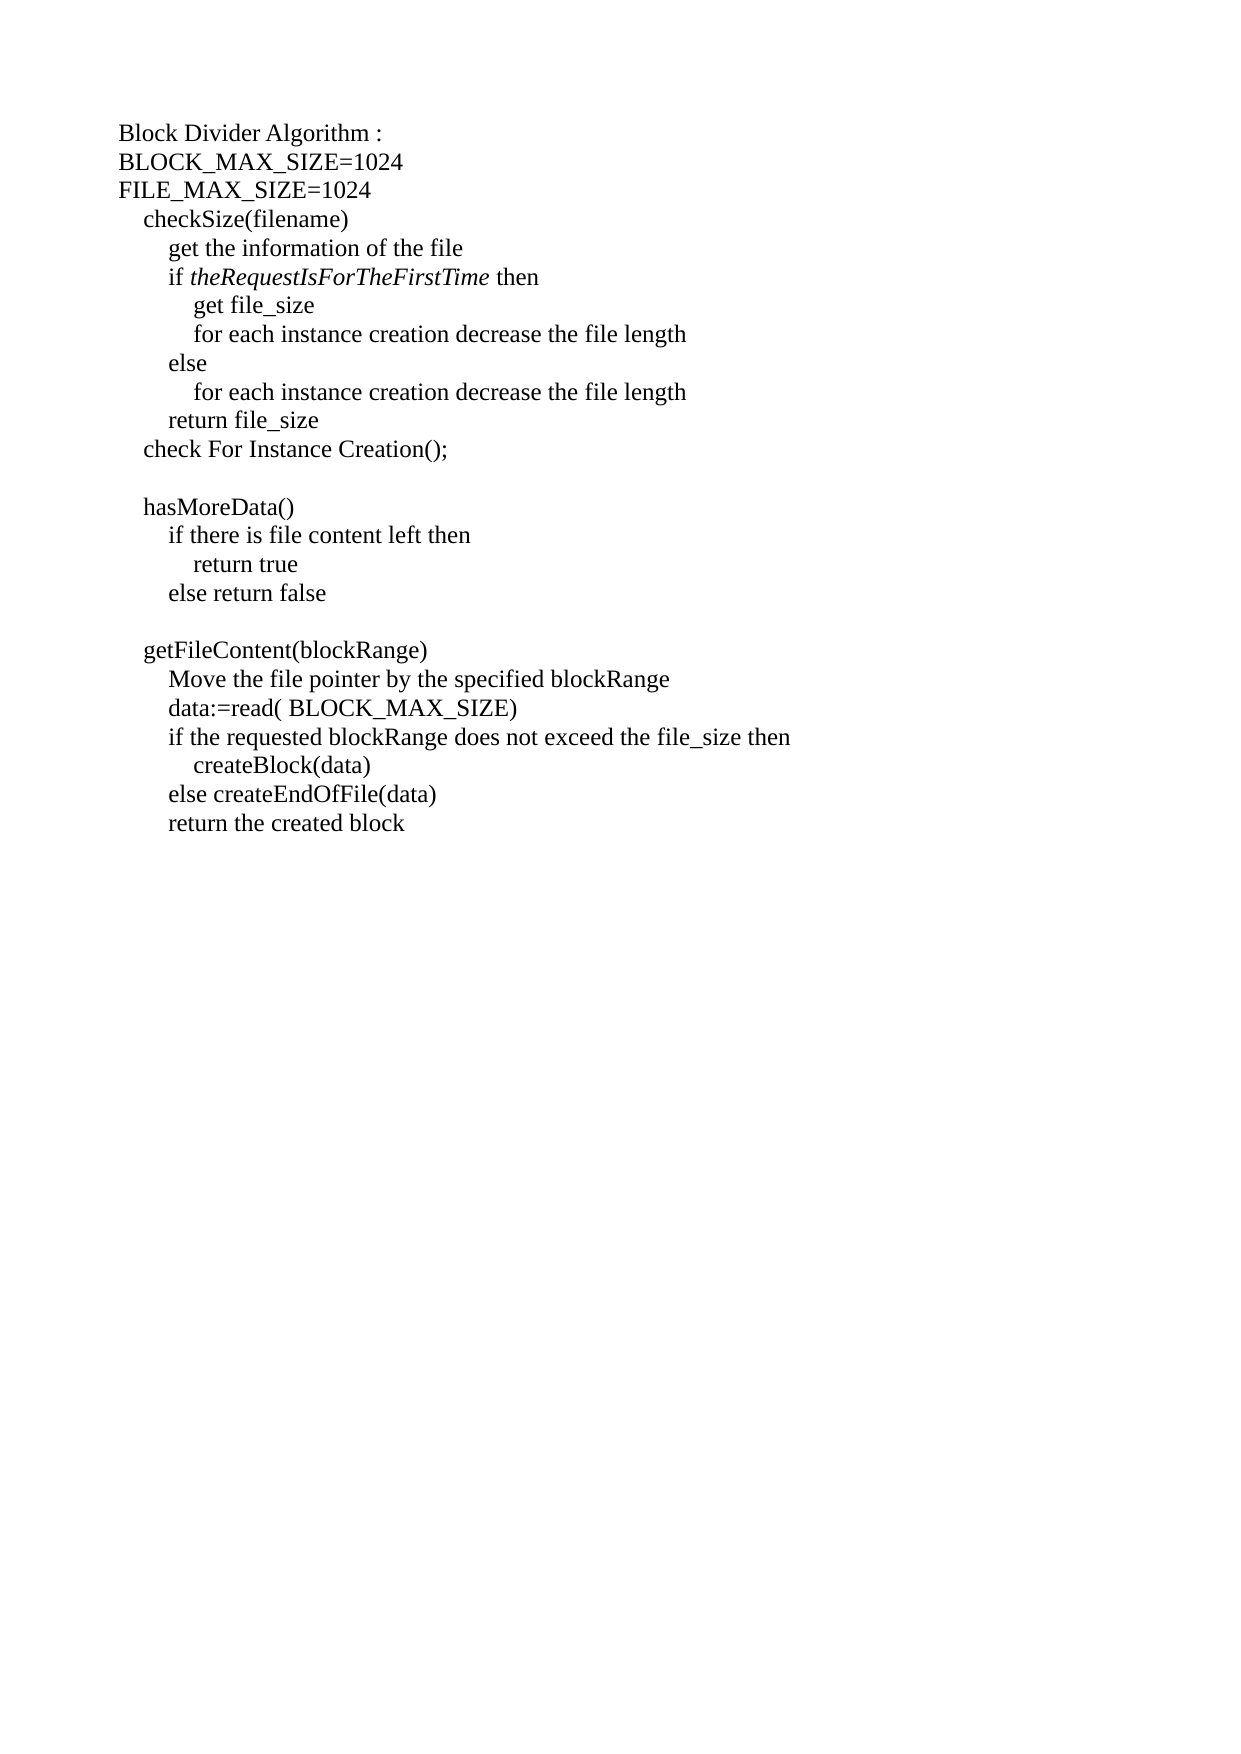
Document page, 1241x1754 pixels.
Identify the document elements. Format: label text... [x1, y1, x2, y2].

text for each instance creation decrease the file length [118, 377, 1122, 406]
text check For Instance Creation(); [118, 434, 1122, 463]
text getFileContent(blockRange) [118, 636, 1122, 664]
text checkSize(filename) [118, 204, 1122, 233]
text else [118, 348, 1122, 377]
text return true [118, 549, 1122, 578]
text Move the file pointer by the specified blockRange [118, 664, 1122, 693]
text return file_size [118, 406, 1122, 434]
text BLOCK_MAX_SIZE=1024 [118, 147, 1122, 176]
text if theRequestIsForTheFirstTime then [118, 262, 1122, 291]
text for each instance creation decrease the file length [118, 319, 1122, 348]
text else return false [118, 578, 1122, 607]
text else createEndOfFile(data) [118, 779, 1122, 808]
text if the requested blockRange does not exceed the file_size then [118, 722, 1122, 751]
text get the information of the file [118, 233, 1122, 262]
text hasMoreData() [118, 492, 1122, 521]
text if there is file content left then [118, 521, 1122, 549]
text createBlock(data) [118, 751, 1122, 779]
text get file_size [118, 291, 1122, 319]
text return the created block [118, 808, 1122, 837]
text Block Divider Algorithm : [118, 118, 1122, 147]
text FILE_MAX_SIZE=1024 [118, 176, 1122, 204]
text data:=read( BLOCK_MAX_SIZE) [118, 693, 1122, 722]
